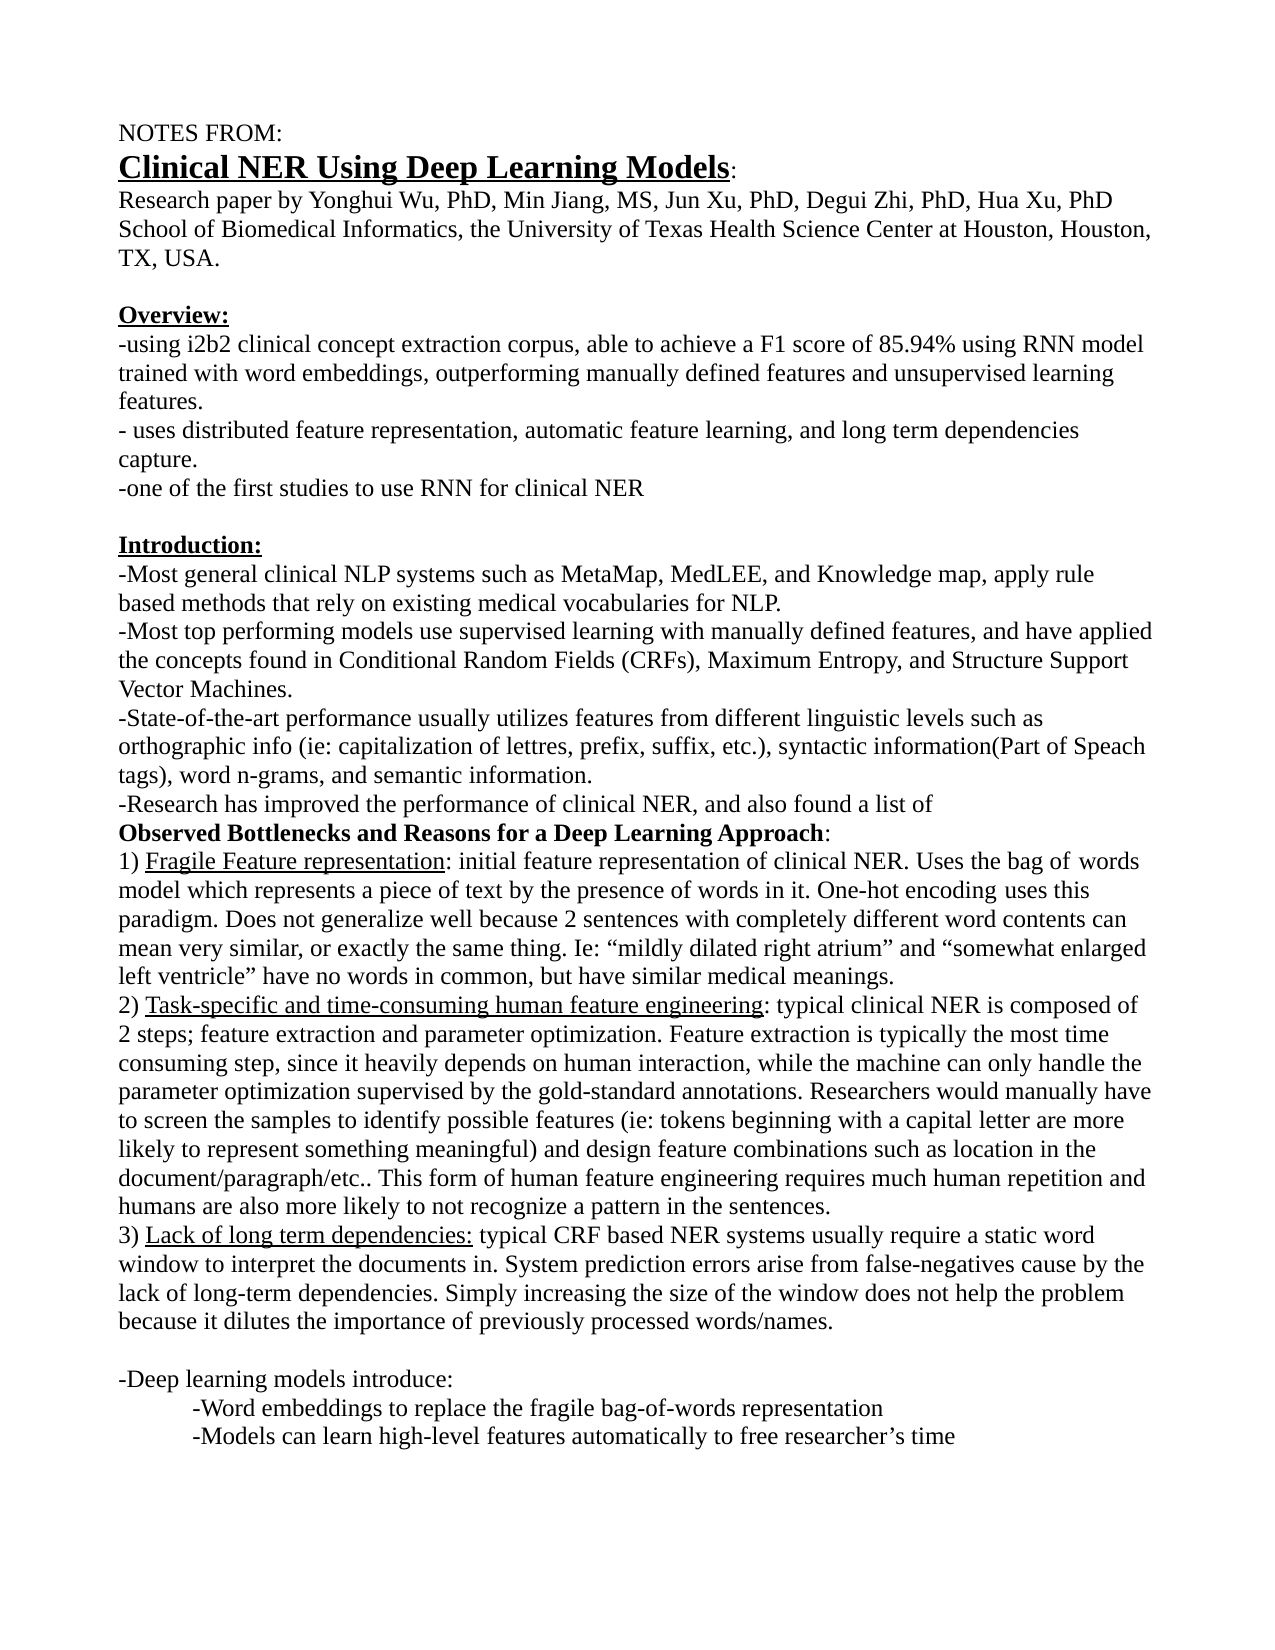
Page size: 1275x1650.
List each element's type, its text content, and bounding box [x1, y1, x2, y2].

text -State-of-the-art performance usually utilizes features from different linguistic levels such as orthographic info (ie: capitalization of lettres, prefix, suffix, etc.), syntactic information(Part of Speach tags), word n-grams, and semantic information. [118, 703, 1157, 789]
text Overview: [118, 300, 1157, 329]
text 2) Task-specific and time-consuming human feature engineering: typical clinical NER is composed of 2 steps; feature extraction and parameter optimization. Feature extraction is typically the most time consuming step, since it heavily depends on human interaction, while the machine can only handle the parameter optimization supervised by the gold-standard annotations. Researchers would manually have to screen the samples to identify possible features (ie: tokens beginning with a capital letter are more likely to represent something meaningful) and design feature combinations such as location in the document/paragraph/etc.. This form of human feature engineering requires much human repetition and humans are also more likely to not recognize a pattern in the sentences. [118, 990, 1157, 1220]
text Research paper by Yonghui Wu, PhD, Min Jiang, MS, Jun Xu, PhD, Degui Zhi, PhD, Hua Xu, PhD School of Biomedical Informatics, the University of Texas Health Science Center at Houston, Houston, TX, USA. [118, 185, 1157, 271]
text -Most top performing models use supervised learning with manually defined features, and have applied the concepts found in Conditional Random Fields (CRFs), Maximum Entropy, and Structure Support Vector Machines. [118, 616, 1157, 703]
text -Deep learning models introduce: [118, 1364, 1157, 1393]
text -one of the first studies to use RNN for clinical NER [118, 473, 1157, 501]
text -Word embeddings to replace the fragile bag-of-words representation [118, 1393, 1157, 1421]
text -using i2b2 clinical concept extraction corpus, able to achieve a F1 score of 85.94% using RNN model trained with word embeddings, outperforming manually defined features and unsupervised learning features. [118, 329, 1157, 415]
text Clinical NER Using Deep Learning Models: [118, 147, 1157, 185]
text - uses distributed feature representation, automatic feature learning, and long term dependencies capture. [118, 415, 1157, 473]
text -Models can learn high-level features automatically to free researcher’s time [118, 1421, 1157, 1450]
text 3) Lack of long term dependencies: typical CRF based NER systems usually require a static word window to interpret the documents in. System prediction errors arise from false-negatives cause by the lack of long-term dependencies. Simply increasing the size of the window does not help the problem because it dilutes the importance of previously processed words/names. [118, 1220, 1157, 1335]
text -Research has improved the performance of clinical NER, and also found a list of [118, 789, 1157, 818]
text Introduction: [118, 530, 1157, 559]
text 1) Fragile Feature representation: initial feature representation of clinical NER. Uses the bag of words model which represents a piece of text by the presence of words in it. One-hot encoding uses this paradigm. Does not generalize well because 2 sentences with completely different word contents can mean very similar, or exactly the same thing. Ie: “mildly dilated right atrium” and “somewhat enlarged left ventricle” have no words in common, but have similar medical meanings. [118, 846, 1157, 990]
text NOTES FROM: [118, 118, 1157, 147]
text Observed Bottlenecks and Reasons for a Deep Learning Approach: [118, 818, 1157, 846]
text -Most general clinical NLP systems such as MetaMap, MedLEE, and Knowledge map, apply rule based methods that rely on existing medical vocabularies for NLP. [118, 559, 1157, 616]
